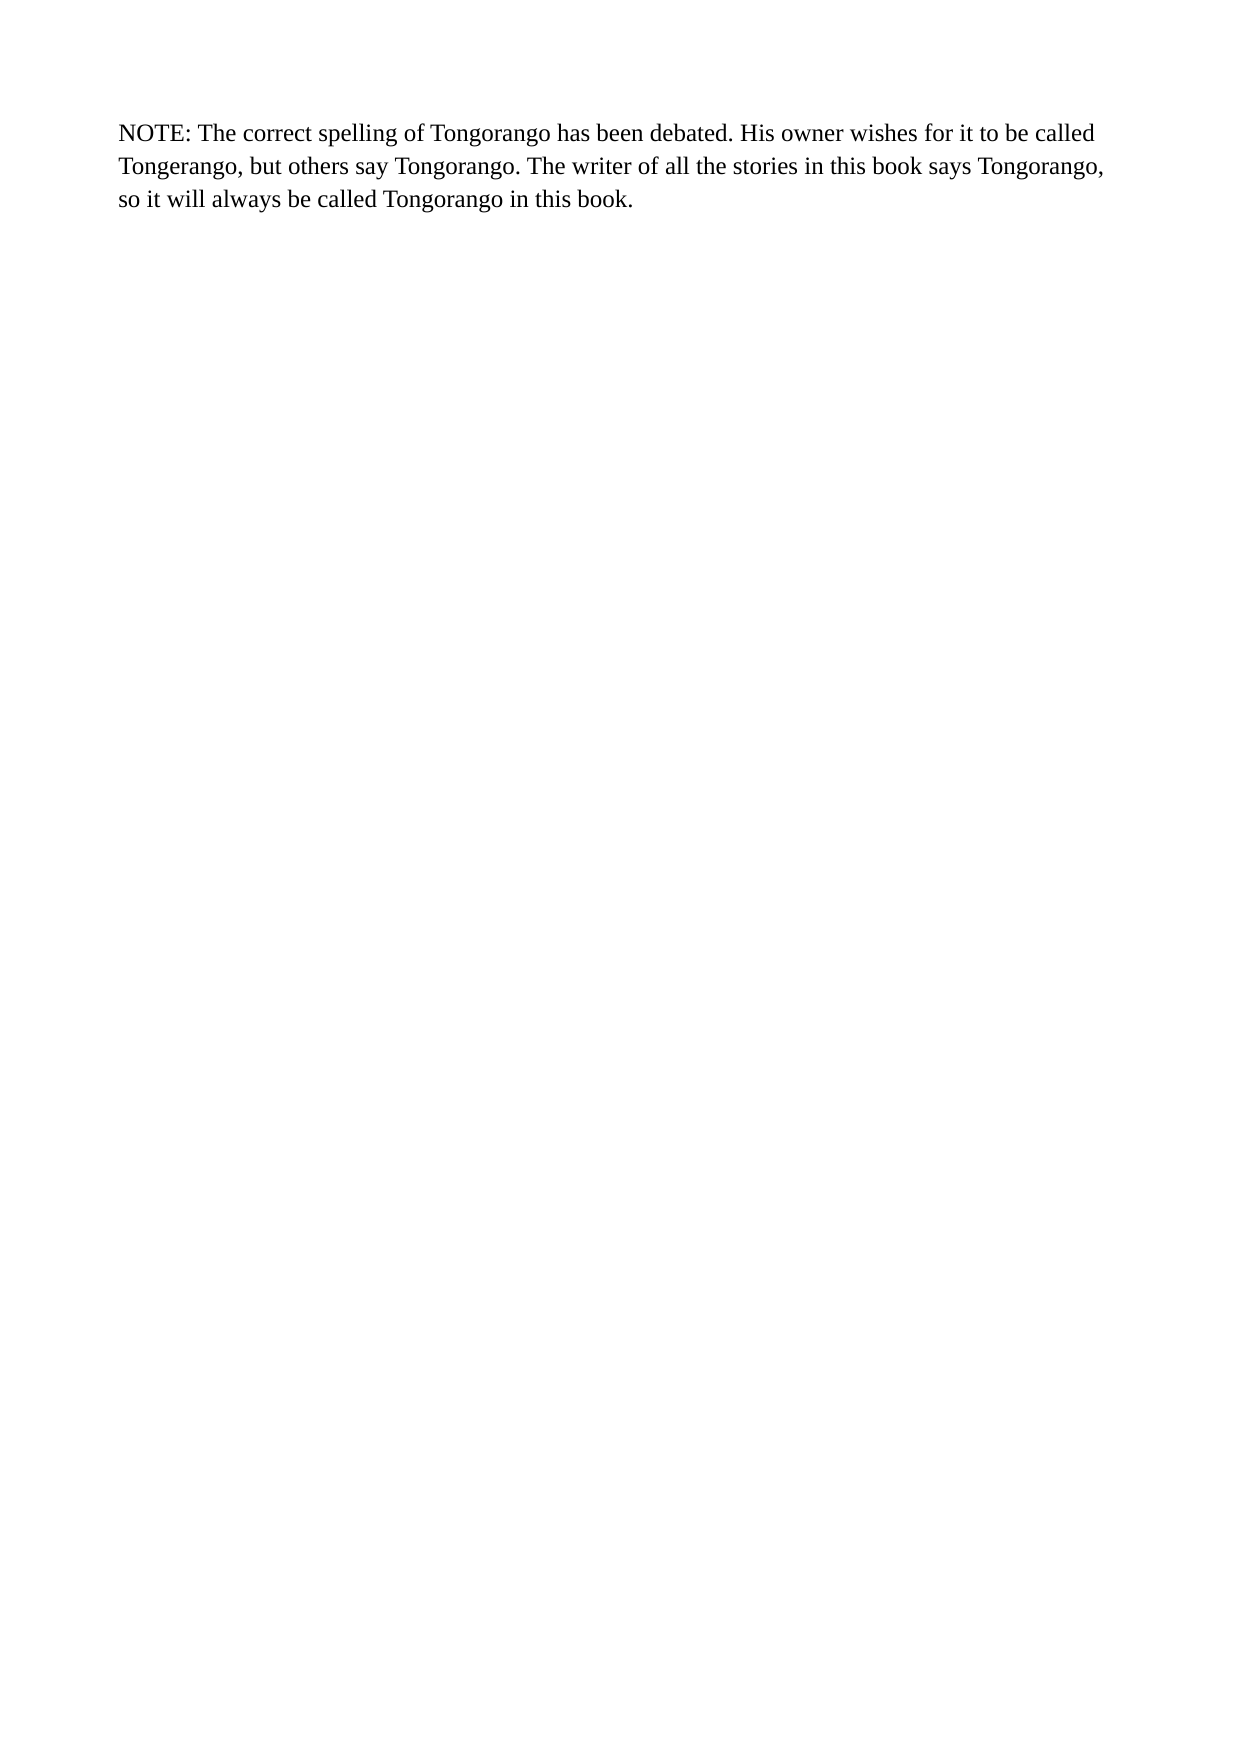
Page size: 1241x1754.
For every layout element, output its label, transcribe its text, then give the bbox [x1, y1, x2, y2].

text NOTE: The correct spelling of Tongorango has been debated. His owner wishes for it to be called Tongerango, but others say Tongorango. The writer of all the stories in this book says Tongorango, so it will always be called Tongorango in this book. [118, 118, 1122, 213]
